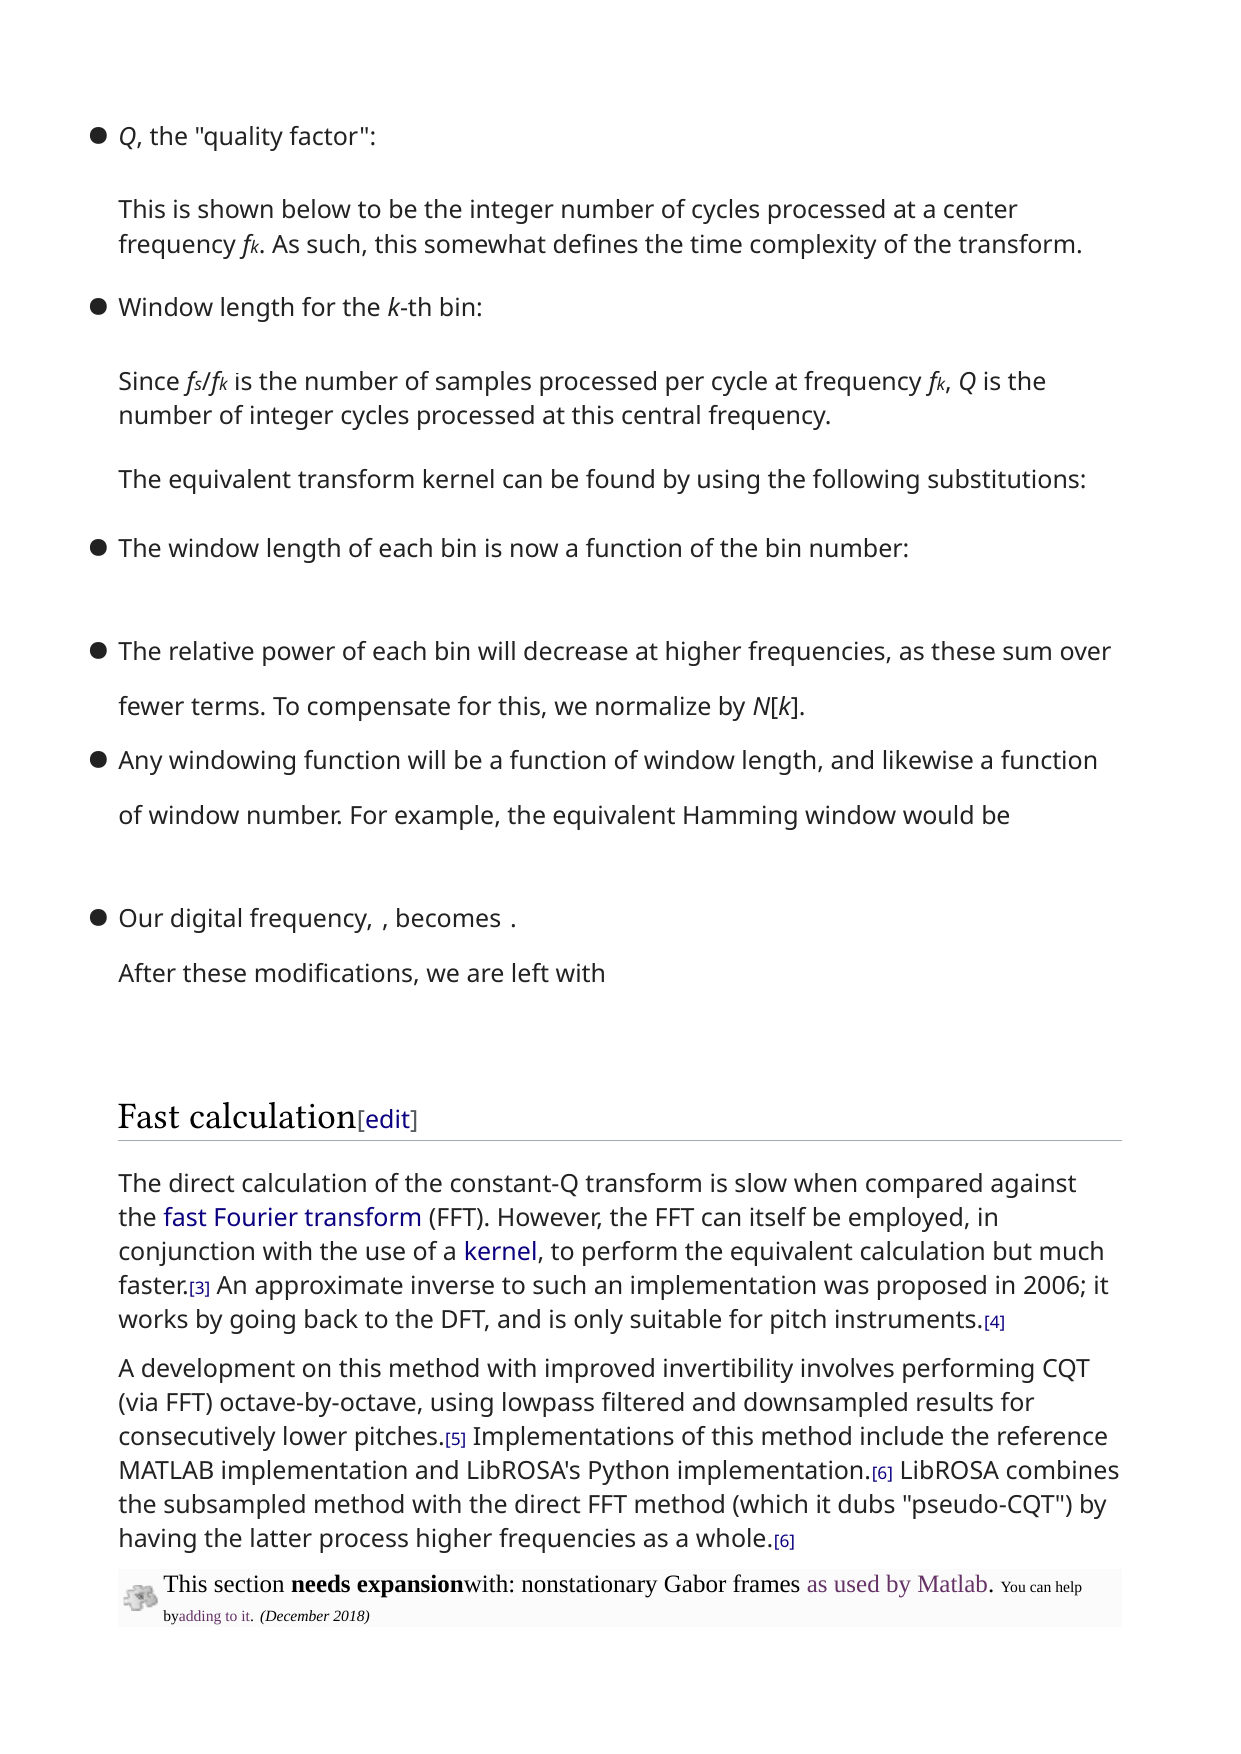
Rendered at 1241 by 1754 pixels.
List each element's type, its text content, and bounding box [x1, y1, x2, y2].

text A development on this method with improved invertibility involves performing CQT (via FFT) octave-by-octave, using lowpass filtered and downsampled results for consecutively lower pitches.[5] Implementations of this method include the reference MATLAB implementation and LibROSA's Python implementation.[6] LibROSA combines the subsampled method with the direct FFT method (which it dubs "pseudo-CQT") by having the latter process higher frequencies as a whole.[6] [118, 1350, 1122, 1555]
picture [123, 1585, 158, 1611]
list Since fs/fk is the number of samples processed per cycle at frequency fk, Q is the number of integer cycles processed at this central frequency. [118, 364, 1122, 432]
list Our digital frequency, , becomes . [118, 901, 1122, 935]
list Q, the "quality factor": [118, 118, 1122, 152]
subtitle Fast calculation[edit] [118, 1094, 1122, 1140]
list Any windowing function will be a function of window length, and likewise a function of window number. For example, the equivalent Hamming window would be [118, 743, 1122, 832]
list Window length for the k-th bin: [118, 290, 1122, 324]
table_header [118, 1569, 163, 1627]
list The window length of each bin is now a function of the bin number: [118, 531, 1122, 564]
text The direct calculation of the constant-Q transform is slow when compared against the fast Fourier transform (FFT). However, the FFT can itself be employed, in conjunction with the use of a kernel, to perform the equivalent calculation but much faster.[3] An approximate inverse to such an implementation was proposed in 2006; it works by going back to the DFT, and is only suitable for pitch instruments.[4] [118, 1166, 1122, 1336]
list The relative power of each bin will decrease at higher frequencies, as these sum over fewer terms. To compensate for this, we normalize by N[k]. [118, 634, 1122, 723]
text After these modifications, we are left with [118, 956, 1122, 989]
text The equivalent transform kernel can be found by using the following substitutions: [118, 461, 1122, 496]
list This is shown below to be the integer number of cycles processed at a center frequency fk. As such, this somewhat defines the time complexity of the transform. [118, 192, 1122, 260]
table_header This section needs expansionwith: nonstationary Gabor frames as used by Matlab. You can help byadding to it. (December 2018) [163, 1569, 1122, 1627]
